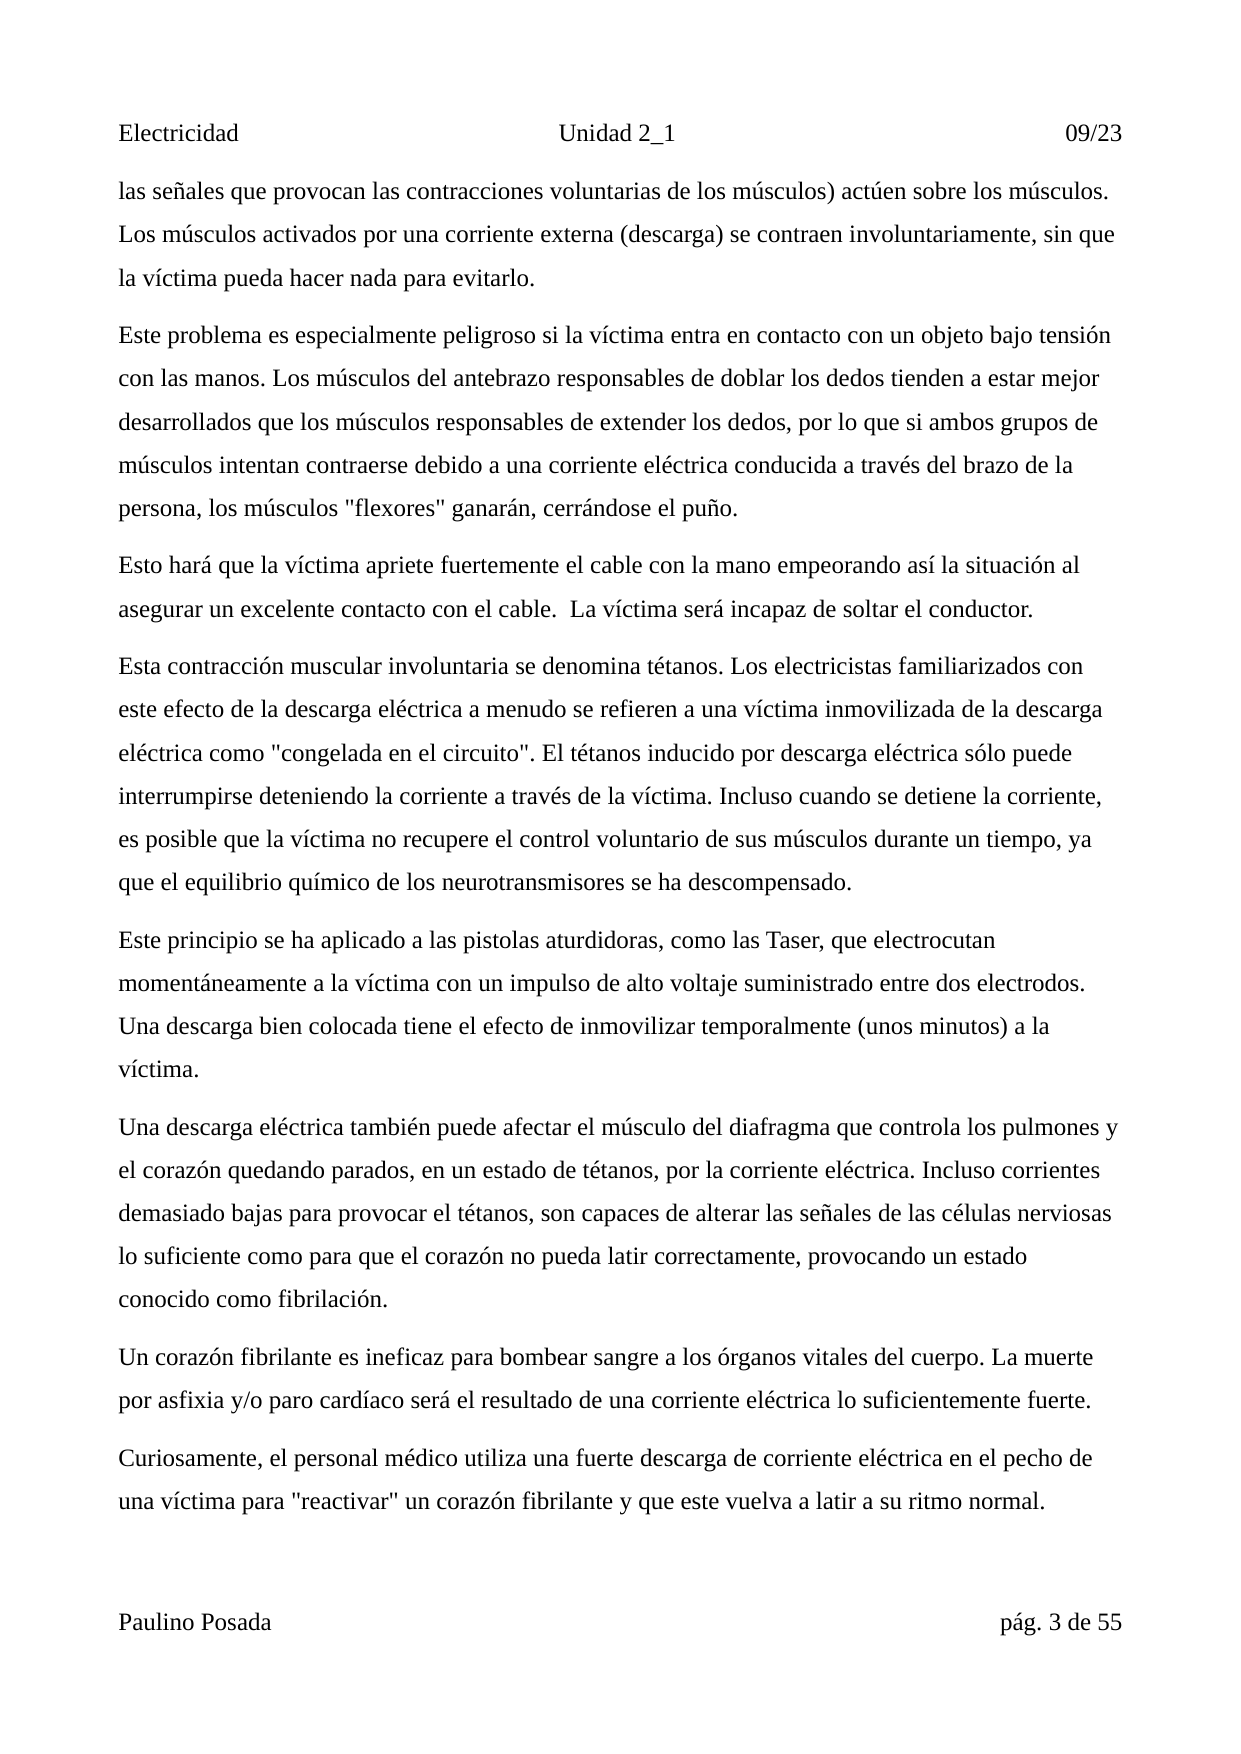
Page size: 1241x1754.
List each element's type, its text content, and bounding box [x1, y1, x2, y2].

text Este problema es especialmente peligroso si la víctima entra en contacto con un objeto bajo tensión con las manos. Los músculos del antebrazo responsables de doblar los dedos tienden a estar mejor desarrollados que los músculos responsables de extender los dedos, por lo que si ambos grupos de músculos intentan contraerse debido a una corriente eléctrica conducida a través del brazo de la persona, los músculos "flexores" ganarán, cerrándose el puño. [118, 320, 1122, 522]
text Curiosamente, el personal médico utiliza una fuerte descarga de corriente eléctrica en el pecho de una víctima para "reactivar" un corazón fibrilante y que este vuelva a latir a su ritmo normal. [118, 1443, 1122, 1515]
text las señales que provocan las contracciones voluntarias de los músculos) actúen sobre los músculos. Los músculos activados por una corriente externa (descarga) se contraen involuntariamente, sin que la víctima pueda hacer nada para evitarlo. [118, 176, 1122, 291]
text Esto hará que la víctima apriete fuertemente el cable con la mano empeorando así la situación al asegurar un excelente contacto con el cable. La víctima será incapaz de soltar el conductor. [118, 551, 1122, 622]
text Este principio se ha aplicado a las pistolas aturdidoras, como las Taser, que electrocutan momentáneamente a la víctima con un impulso de alto voltaje suministrado entre dos electrodos. Una descarga bien colocada tiene el efecto de inmovilizar temporalmente (unos minutos) a la víctima. [118, 925, 1122, 1083]
text Un corazón fibrilante es ineficaz para bombear sangre a los órganos vitales del cuerpo. La muerte por asfixia y/o paro cardíaco será el resultado de una corriente eléctrica lo suficientemente fuerte. [118, 1342, 1122, 1414]
text Esta contracción muscular involuntaria se denomina tétanos. Los electricistas familiarizados con este efecto de la descarga eléctrica a menudo se refieren a una víctima inmovilizada de la descarga eléctrica como "congelada en el circuito". El tétanos inducido por descarga eléctrica sólo puede interrumpirse deteniendo la corriente a través de la víctima. Incluso cuando se detiene la corriente, es posible que la víctima no recupere el control voluntario de sus músculos durante un tiempo, ya que el equilibrio químico de los neurotransmisores se ha descompensado. [118, 651, 1122, 896]
text Una descarga eléctrica también puede afectar el músculo del diafragma que controla los pulmones y el corazón quedando parados, en un estado de tétanos, por la corriente eléctrica. Incluso corrientes demasiado bajas para provocar el tétanos, son capaces de alterar las señales de las células nerviosas lo suficiente como para que el corazón no pueda latir correctamente, provocando un estado conocido como fibrilación. [118, 1112, 1122, 1313]
